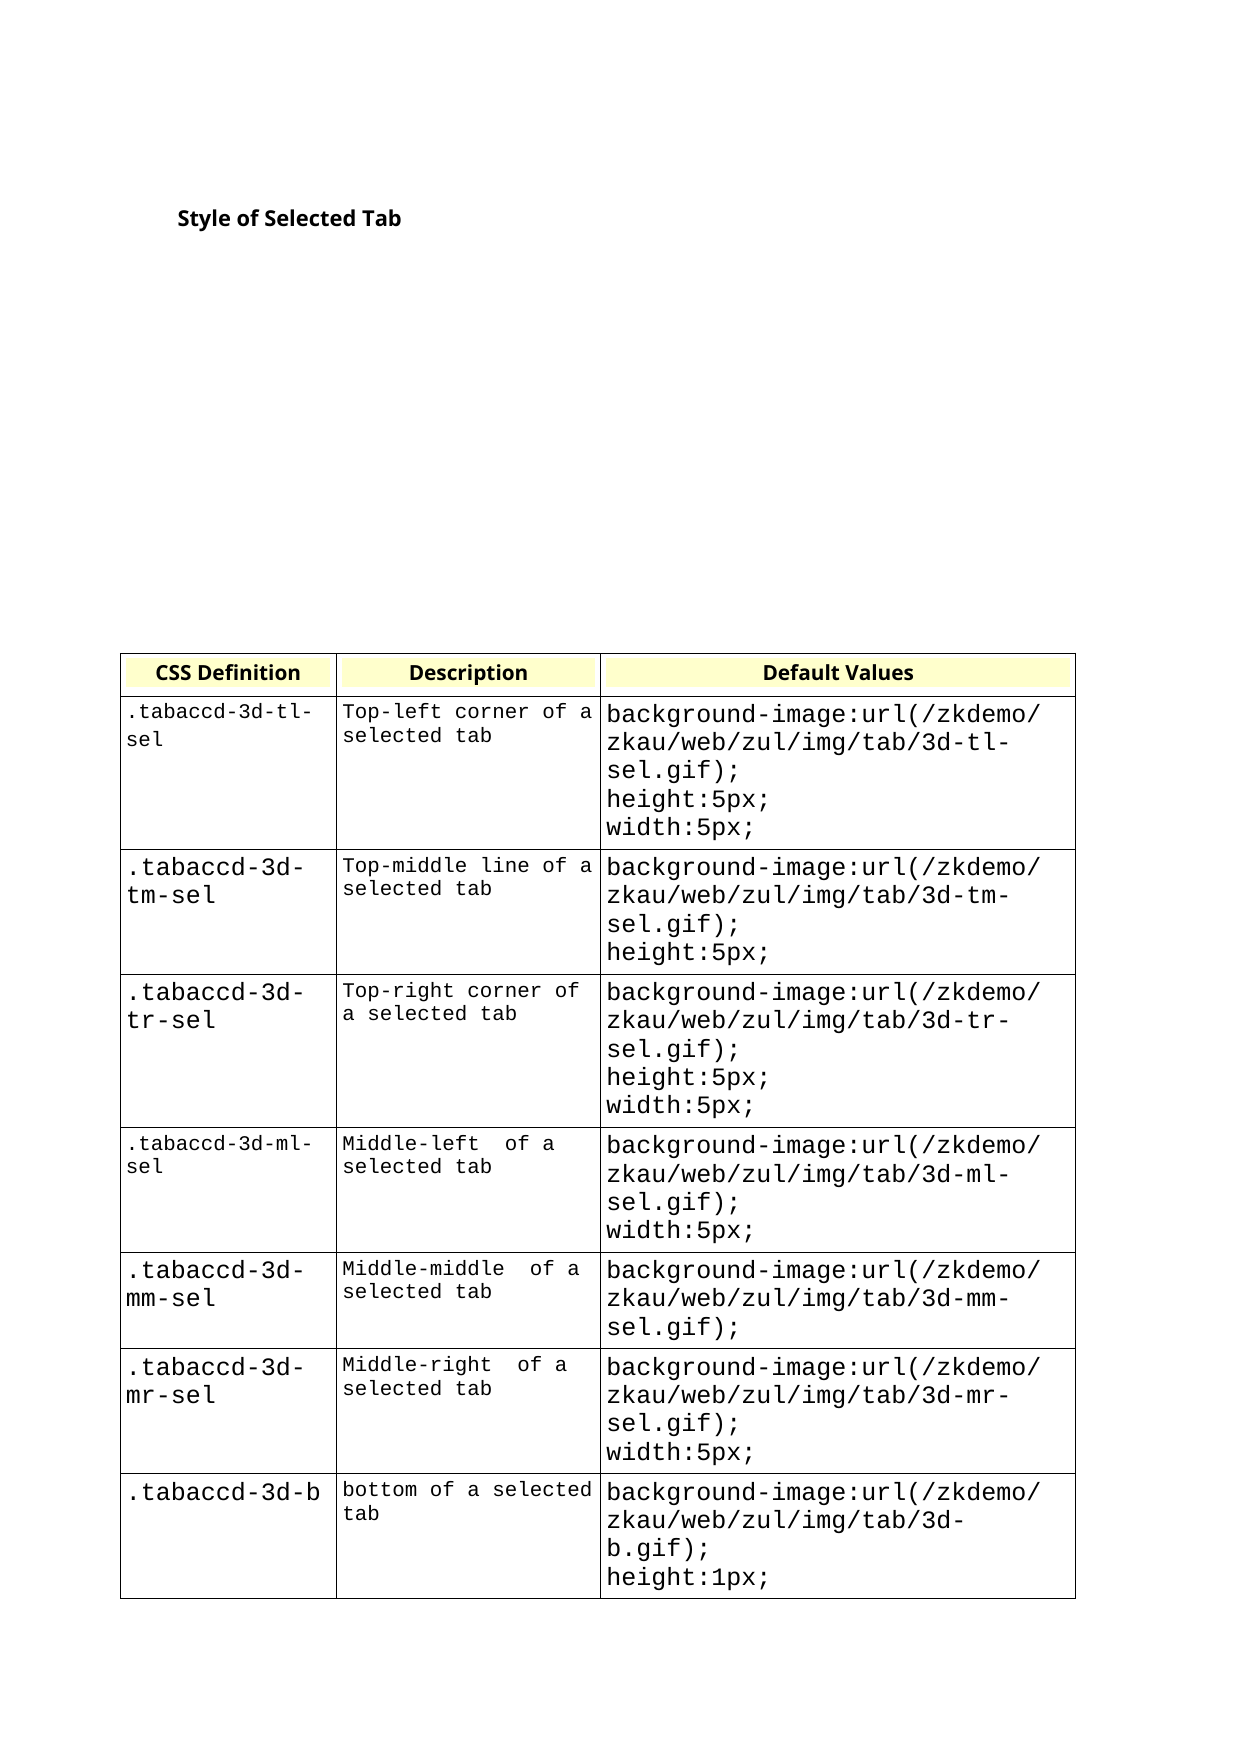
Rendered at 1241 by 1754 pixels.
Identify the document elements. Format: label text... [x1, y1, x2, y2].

table_cell Middle-middle of a selected tab [337, 1253, 600, 1348]
table_cell background-image:url(/zkdemo/zkau/web/zul/img/tab/3d-tl-sel.gif); height:5px; width:5px; [601, 697, 1075, 849]
table_cell .tabaccd-3d-b [121, 1474, 336, 1598]
table_cell background-image:url(/zkdemo/zkau/web/zul/img/tab/3d-b.gif); height:1px; [601, 1474, 1075, 1598]
table_cell background-image:url(/zkdemo/zkau/web/zul/img/tab/3d-tm-sel.gif); height:5px; [601, 850, 1075, 974]
table_header CSS Definition [121, 654, 336, 696]
table_header Description [337, 654, 600, 696]
table_cell .tabaccd-3d-mr-sel [121, 1349, 336, 1473]
table_cell .tabaccd-3d-tr-sel [121, 975, 336, 1127]
table_cell Middle-left of a selected tab [337, 1128, 600, 1252]
table_cell background-image:url(/zkdemo/zkau/web/zul/img/tab/3d-mr-sel.gif); width:5px; [601, 1349, 1075, 1473]
table_cell .tabaccd-3d-tm-sel [121, 850, 336, 974]
table_cell .tabaccd-3d-mm-sel [121, 1253, 336, 1348]
table_cell bottom of a selected tab [337, 1474, 600, 1598]
table_cell background-image:url(/zkdemo/zkau/web/zul/img/tab/3d-tr-sel.gif); height:5px; width:5px; [601, 975, 1075, 1127]
table_header Default Values [601, 654, 1075, 696]
table_cell background-image:url(/zkdemo/zkau/web/zul/img/tab/3d-ml-sel.gif); width:5px; [601, 1128, 1075, 1252]
table_cell Top-middle line of a selected tab [337, 850, 600, 974]
table_cell Top-left corner of a selected tab [337, 697, 600, 849]
table_cell Middle-right of a selected tab [337, 1349, 600, 1473]
table_cell .tabaccd-3d-tl-sel [121, 697, 336, 849]
table_cell background-image:url(/zkdemo/zkau/web/zul/img/tab/3d-mm-sel.gif); [601, 1253, 1075, 1348]
table_cell .tabaccd-3d-ml-sel [121, 1128, 336, 1252]
table_cell Top-right corner of a selected tab [337, 975, 600, 1127]
subtitle Style of Selected Tab [177, 203, 1122, 233]
